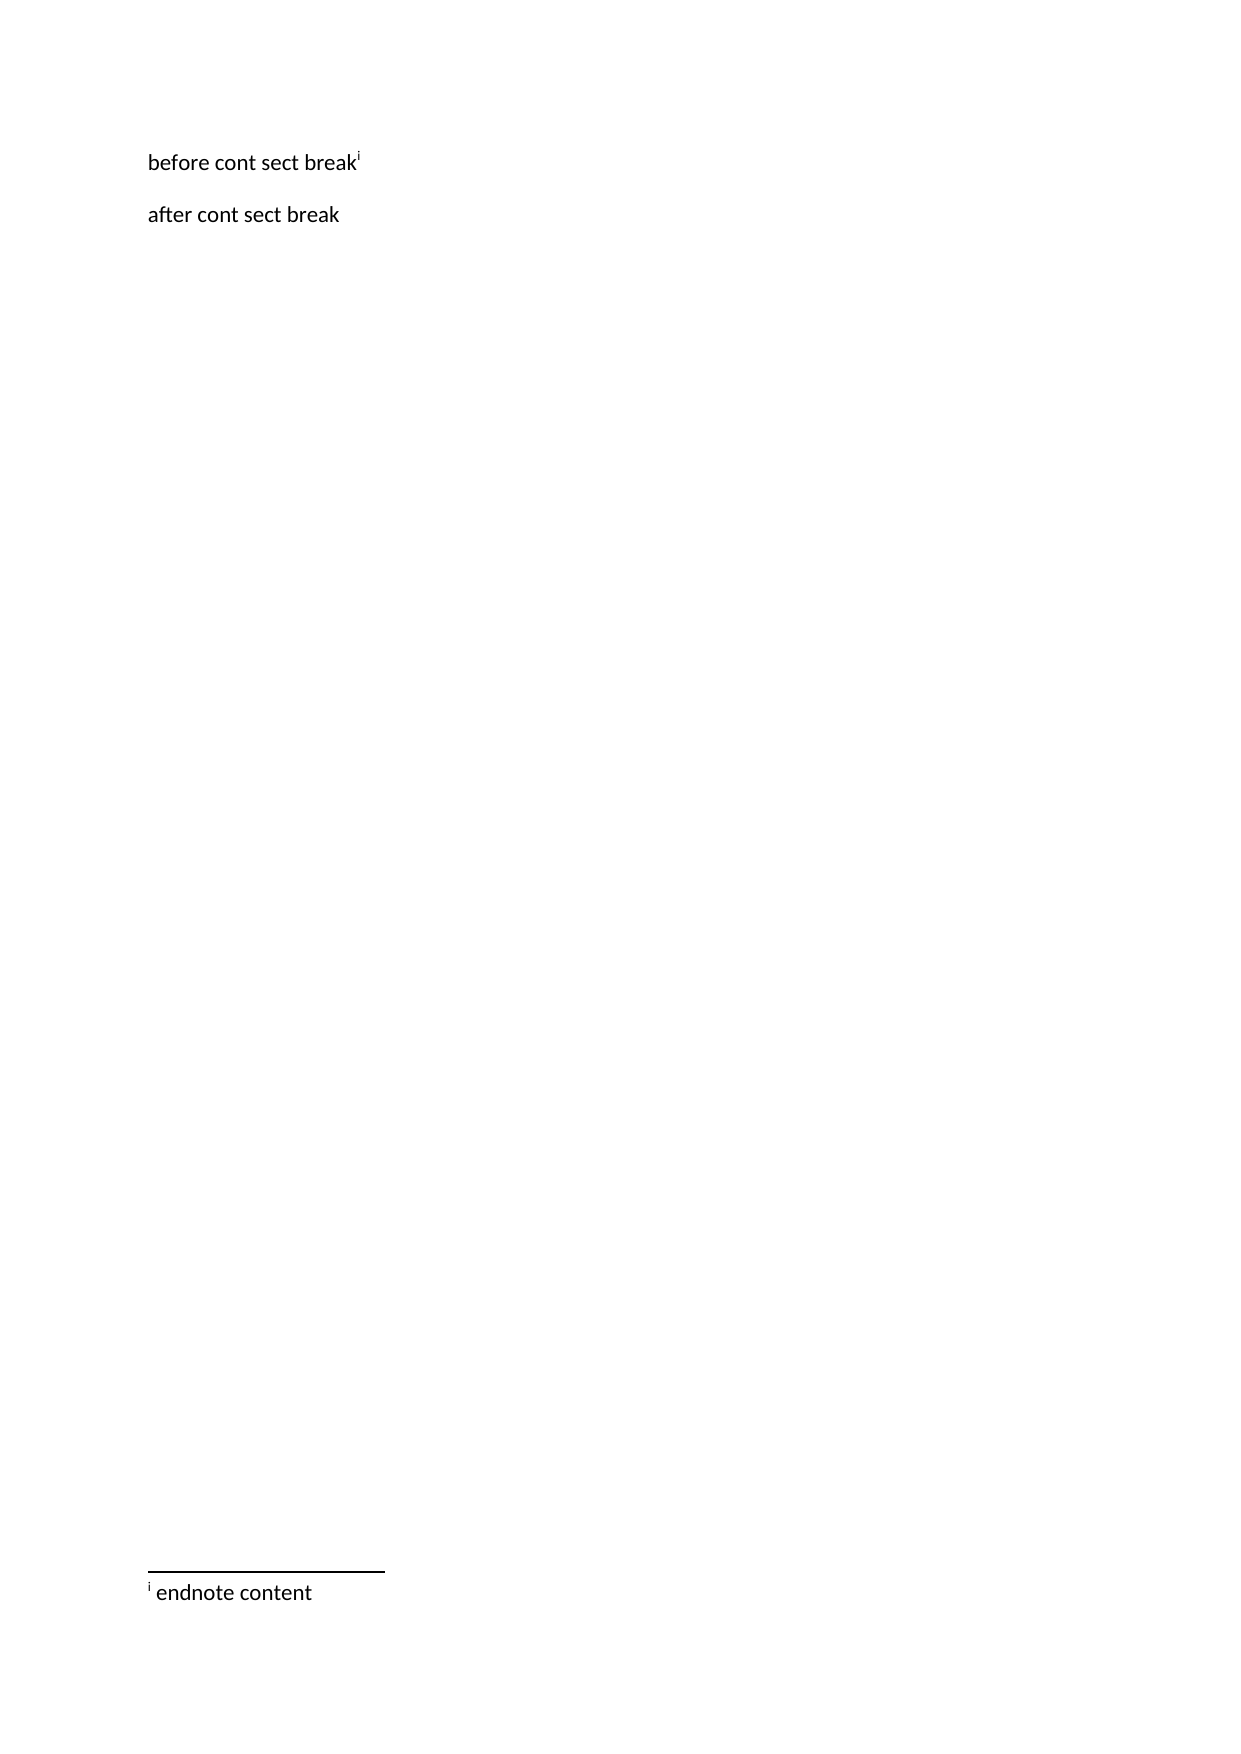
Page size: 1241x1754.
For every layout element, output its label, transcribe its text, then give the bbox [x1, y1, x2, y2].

text before cont sect break [148, 148, 1093, 176]
text endnote content [148, 1578, 1093, 1606]
text after cont sect break [148, 201, 1093, 229]
